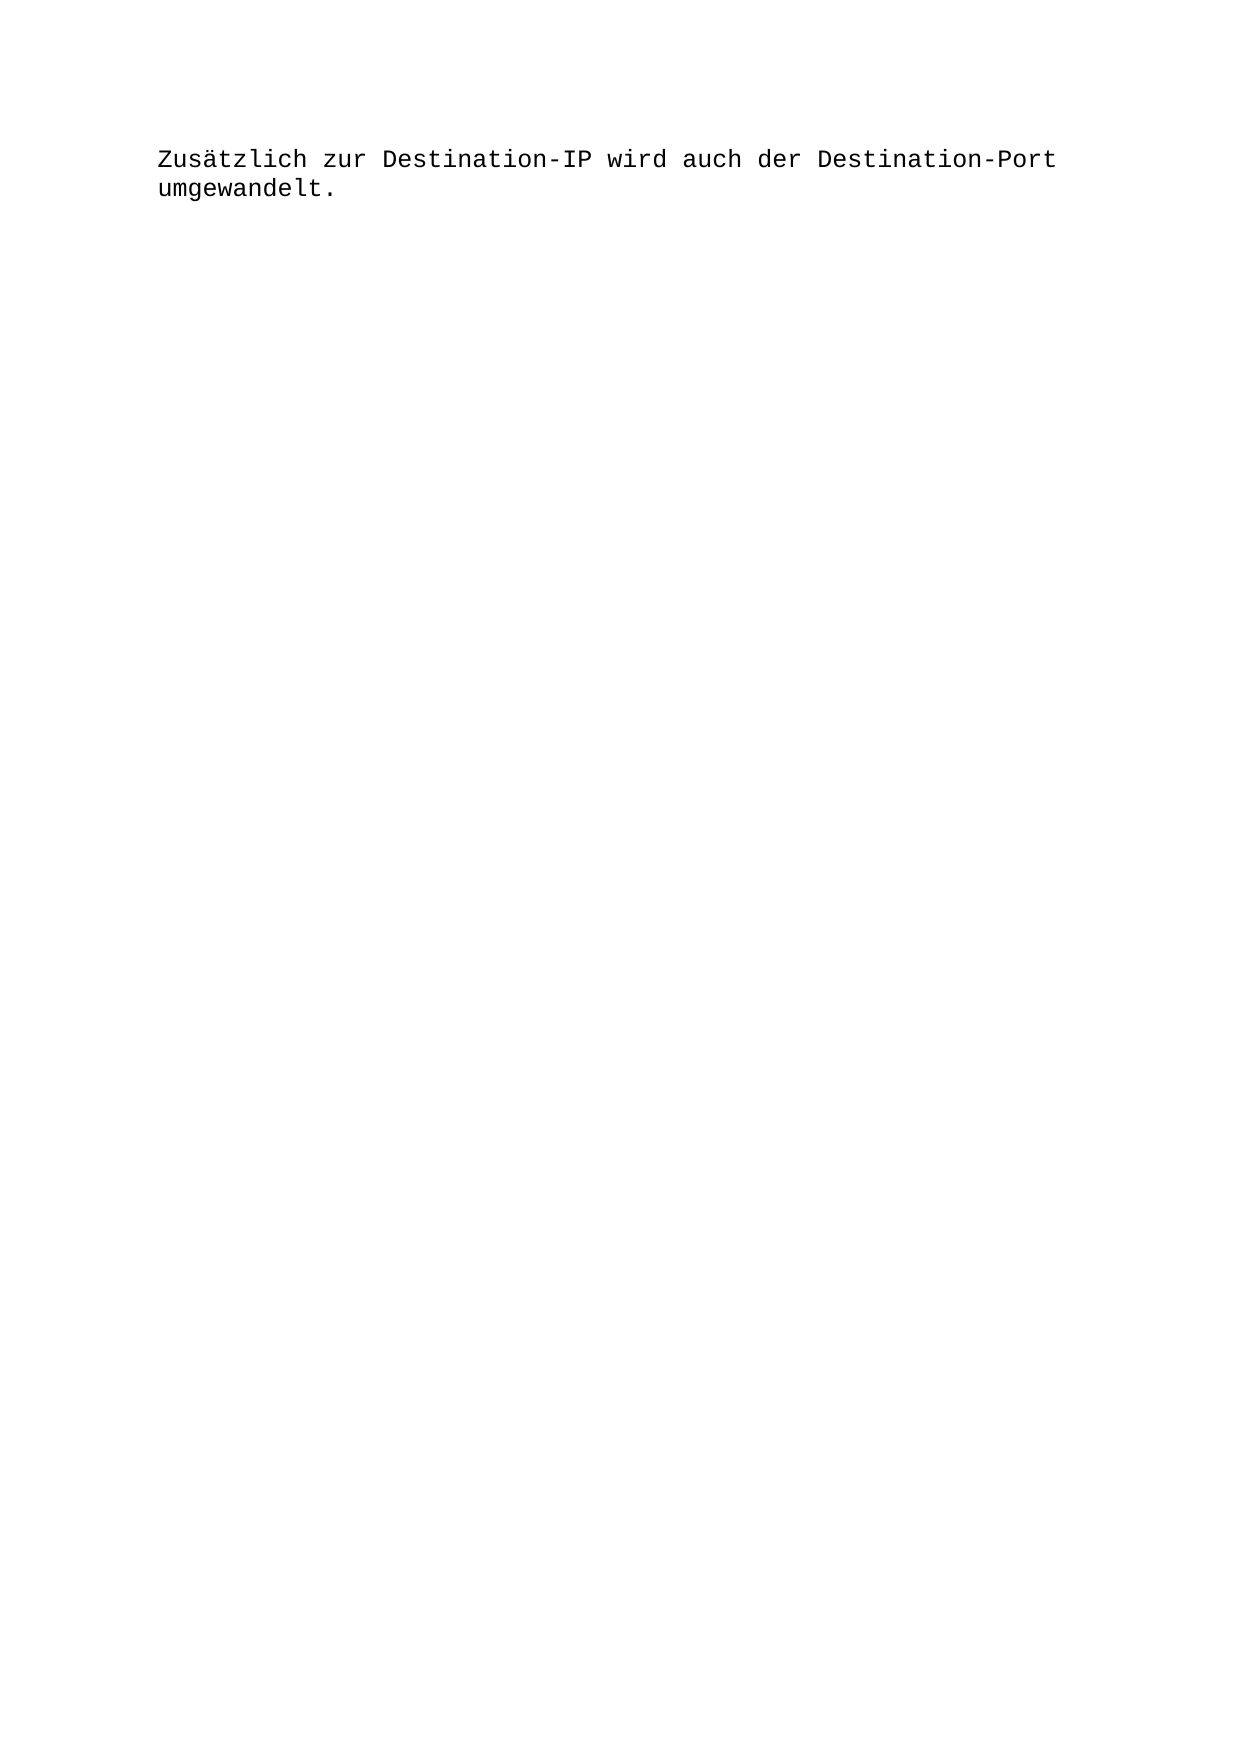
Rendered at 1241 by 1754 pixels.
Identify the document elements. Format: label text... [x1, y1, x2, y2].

text Zusätzlich zur Destination-IP wird auch der Destination-Port umgewandelt. [157, 147, 1122, 203]
